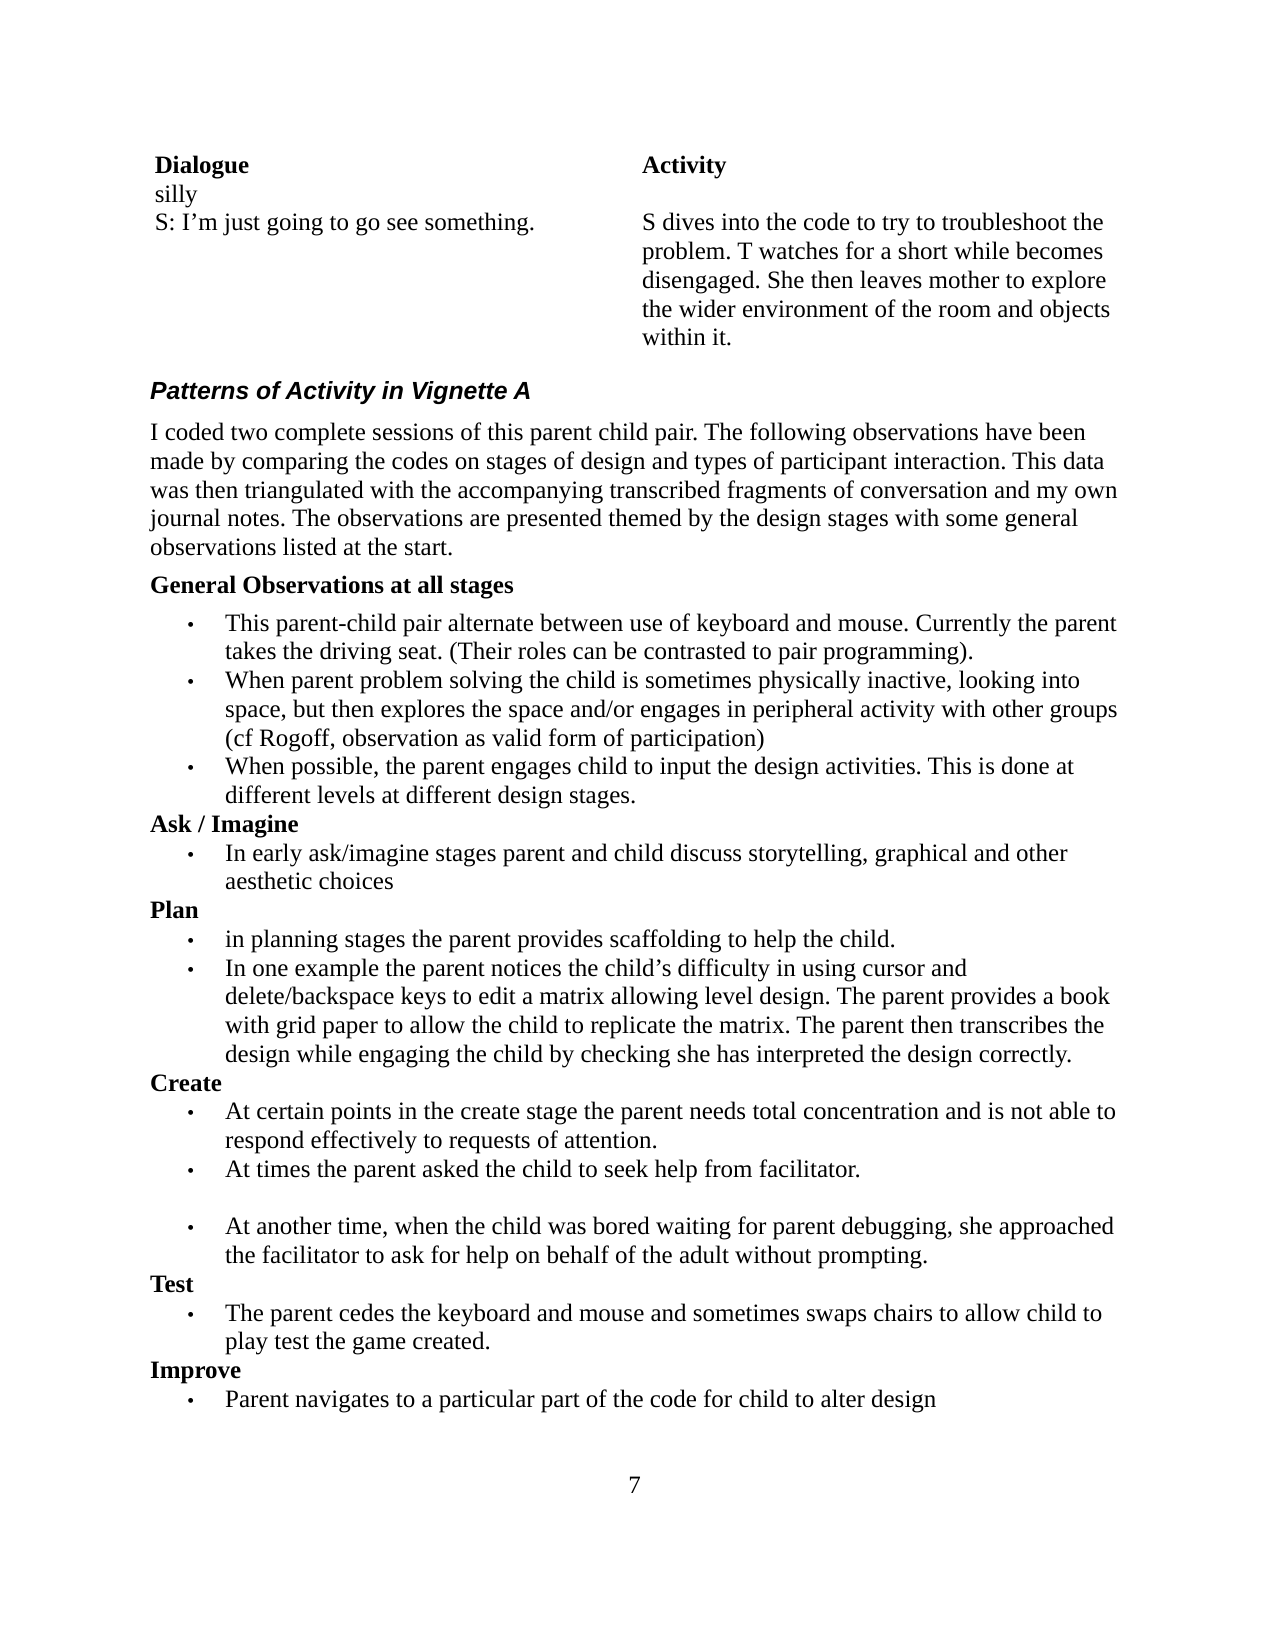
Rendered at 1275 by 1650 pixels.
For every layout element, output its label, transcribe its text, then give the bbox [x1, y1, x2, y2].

list in planning stages the parent provides scaffolding to help the child. [187, 924, 1125, 953]
list At times the parent asked the child to seek help from facilitator. [187, 1154, 1125, 1211]
list In early ask/imagine stages parent and child discuss storytelling, graphical and other aesthetic choices [187, 838, 1125, 895]
list When possible, the parent engages child to input the design activities. This is done at different levels at different design stages. [187, 751, 1125, 809]
table_cell S: I’m just going to go see something. [150, 208, 637, 351]
list When parent problem solving the child is sometimes physically inactive, looking into space, but then explores the space and/or engages in peripheral activity with other groups (cf Rogoff, observation as valid form of participation) [187, 665, 1125, 751]
text General Observations at all stages [150, 570, 1125, 599]
text Create [150, 1068, 1125, 1096]
text Test [150, 1269, 1125, 1298]
subtitle Patterns of Activity in Vignette A [150, 376, 1125, 405]
list At another time, when the child was bored waiting for parent debugging, she approached the facilitator to ask for help on behalf of the adult without prompting. [187, 1211, 1125, 1269]
list At certain points in the create stage the parent needs total concentration and is not able to respond effectively to requests of attention. [187, 1096, 1125, 1154]
text Ask / Imagine [150, 809, 1125, 838]
list In one example the parent notices the child’s difficulty in using cursor and delete/backspace keys to edit a matrix allowing level design. The parent provides a book with grid paper to allow the child to replicate the matrix. The parent then transcribes the design while engaging the child by checking she has interpreted the design correctly. [187, 953, 1125, 1068]
list Parent navigates to a particular part of the code for child to alter design [187, 1384, 1125, 1413]
list The parent cedes the keyboard and mouse and sometimes swaps chairs to allow child to play test the game created. [187, 1298, 1125, 1355]
table_cell silly [150, 179, 637, 207]
table_cell S dives into the code to try to troubleshoot the problem. T watches for a short while becomes disengaged. She then leaves mother to explore the wider environment of the room and objects within it. [638, 208, 1125, 351]
text I coded two complete sessions of this parent child pair. The following observations have been made by comparing the codes on stages of design and types of participant interaction. This data was then triangulated with the accompanying transcribed fragments of conversation and my own journal notes. The observations are presented themed by the design stages with some general observations listed at the start. [150, 417, 1125, 561]
list This parent-child pair alternate between use of keyboard and mouse. Currently the parent takes the driving seat. (Their roles can be contrasted to pair programming). [187, 608, 1125, 665]
table_cell [638, 179, 1125, 207]
table_header Activity [638, 150, 1125, 179]
table_header Dialogue [150, 150, 637, 179]
text Improve [150, 1355, 1125, 1384]
text Plan [150, 895, 1125, 924]
